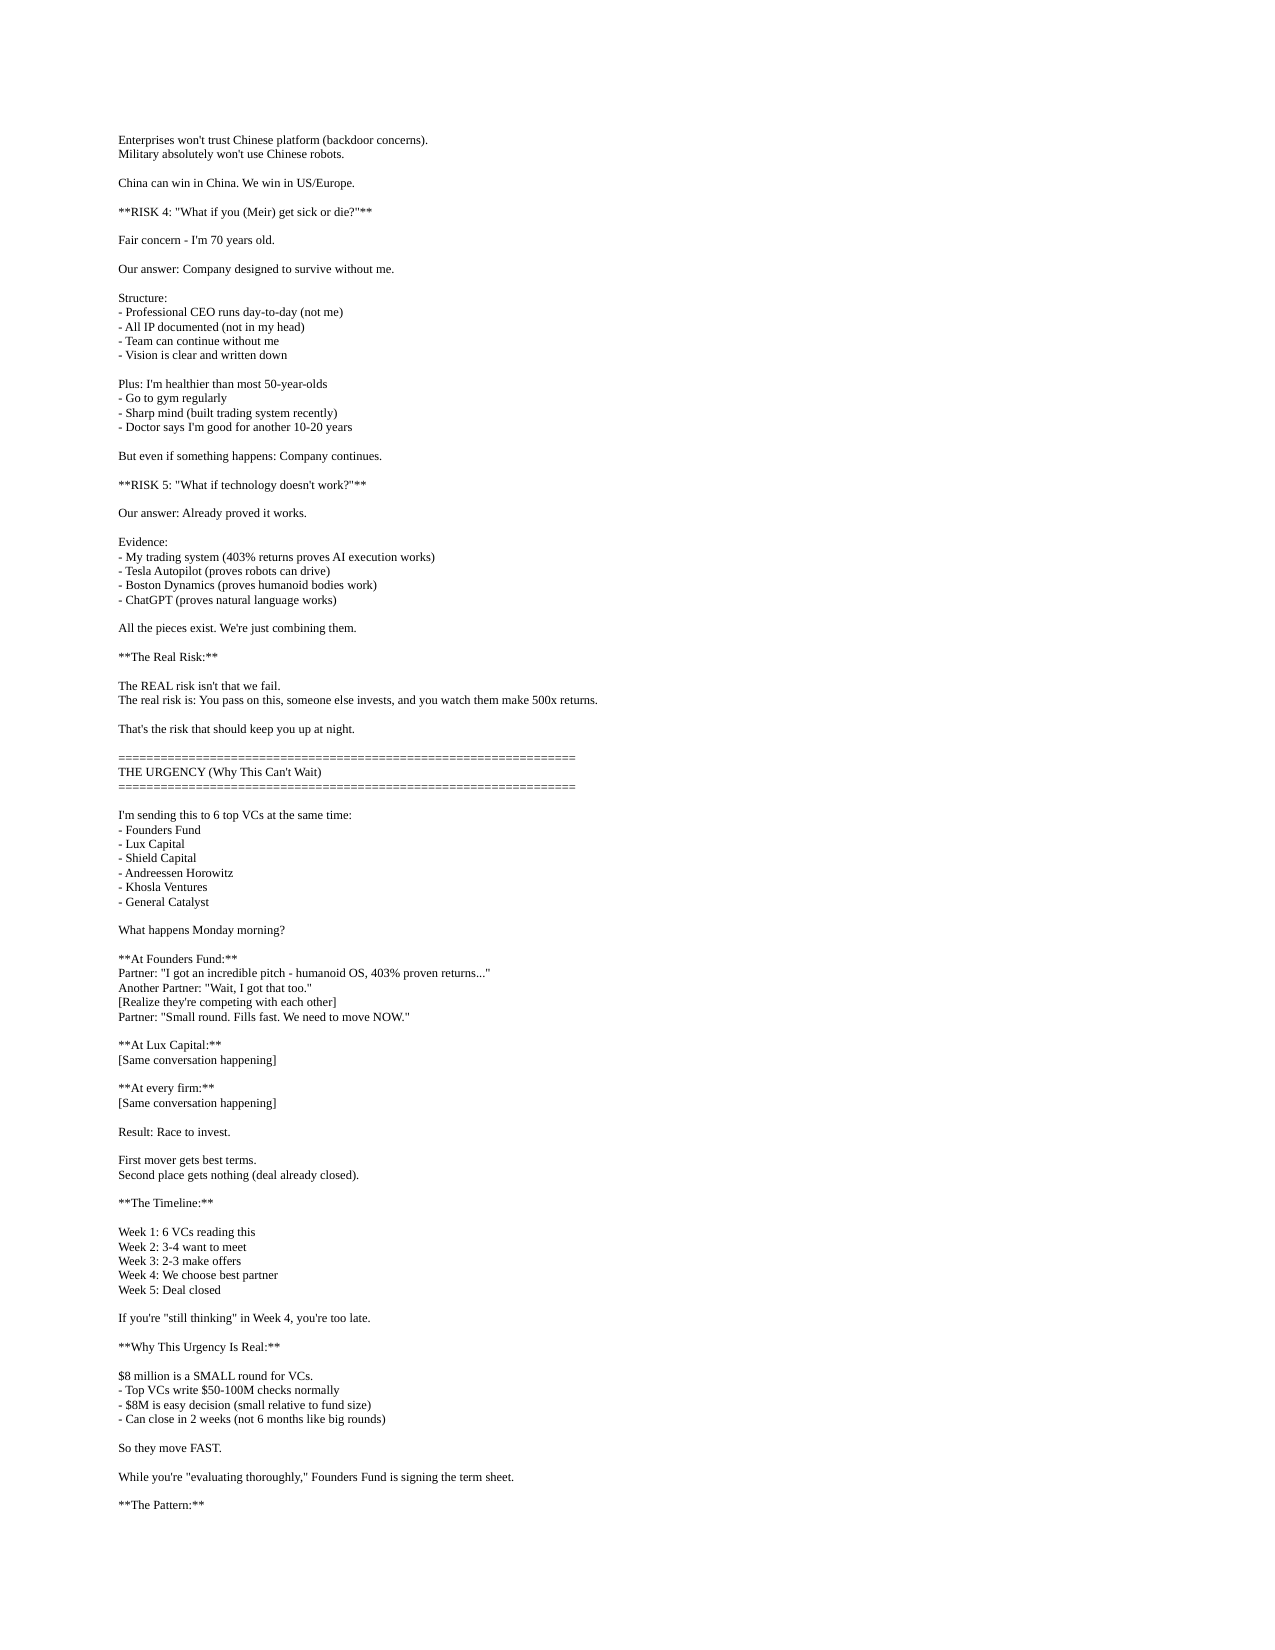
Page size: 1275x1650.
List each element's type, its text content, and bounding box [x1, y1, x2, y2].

text I'm sending this to 6 top VCs at the same time: [118, 808, 1157, 822]
text **At Founders Fund:** [118, 952, 1157, 966]
text Partner: "Small round. Fills fast. We need to move NOW." [118, 1009, 1157, 1024]
text - ChatGPT (proves natural language works) [118, 592, 1157, 607]
text - Vision is clear and written down [118, 348, 1157, 362]
text - Founders Fund [118, 822, 1157, 837]
text - Shield Capital [118, 851, 1157, 866]
text [Same conversation happening] [118, 1096, 1157, 1110]
text - Khosla Ventures [118, 880, 1157, 894]
text **RISK 5: "What if technology doesn't work?"** [118, 477, 1157, 492]
text Fair concern - I'm 70 years old. [118, 233, 1157, 247]
text **The Pattern:** [118, 1498, 1157, 1512]
text Another Partner: "Wait, I got that too." [118, 981, 1157, 995]
text - Professional CEO runs day-to-day (not me) [118, 305, 1157, 319]
text - My trading system (403% returns proves AI execution works) [118, 549, 1157, 564]
text **RISK 4: "What if you (Meir) get sick or die?"** [118, 204, 1157, 219]
text Partner: "I got an incredible pitch - humanoid OS, 403% proven returns..." [118, 966, 1157, 981]
text [Realize they're competing with each other] [118, 995, 1157, 1009]
text Structure: [118, 291, 1157, 305]
text - Andreessen Horowitz [118, 866, 1157, 880]
text That's the risk that should keep you up at night. [118, 722, 1157, 736]
text The real risk is: You pass on this, someone else invests, and you watch them make 500x returns. [118, 693, 1157, 707]
text Week 1: 6 VCs reading this [118, 1225, 1157, 1239]
text **At Lux Capital:** [118, 1038, 1157, 1052]
text Enterprises won't trust Chinese platform (backdoor concerns). [118, 132, 1157, 147]
text THE URGENCY (Why This Can't Wait) [118, 765, 1157, 779]
text - Boston Dynamics (proves humanoid bodies work) [118, 578, 1157, 592]
text - Tesla Autopilot (proves robots can drive) [118, 564, 1157, 578]
text - Team can continue without me [118, 334, 1157, 348]
text What happens Monday morning? [118, 923, 1157, 937]
text ================================================================= [118, 779, 1157, 794]
text - General Catalyst [118, 894, 1157, 909]
text **The Timeline:** [118, 1196, 1157, 1211]
text - Lux Capital [118, 837, 1157, 851]
text So they move FAST. [118, 1441, 1157, 1455]
text While you're "evaluating thoroughly," Founders Fund is signing the term sheet. [118, 1469, 1157, 1484]
text $8 million is a SMALL round for VCs. [118, 1369, 1157, 1383]
text The REAL risk isn't that we fail. [118, 679, 1157, 693]
text Our answer: Company designed to survive without me. [118, 262, 1157, 276]
text All the pieces exist. We're just combining them. [118, 621, 1157, 636]
text - All IP documented (not in my head) [118, 319, 1157, 334]
text - Can close in 2 weeks (not 6 months like big rounds) [118, 1412, 1157, 1426]
text **Why This Urgency Is Real:** [118, 1340, 1157, 1354]
text First mover gets best terms. [118, 1153, 1157, 1167]
text - Sharp mind (built trading system recently) [118, 406, 1157, 420]
text - Doctor says I'm good for another 10-20 years [118, 420, 1157, 434]
text - Top VCs write $50-100M checks normally [118, 1383, 1157, 1397]
text Military absolutely won't use Chinese robots. [118, 147, 1157, 161]
text **The Real Risk:** [118, 650, 1157, 664]
text Week 3: 2-3 make offers [118, 1254, 1157, 1268]
text - $8M is easy decision (small relative to fund size) [118, 1397, 1157, 1412]
text Week 4: We choose best partner [118, 1268, 1157, 1282]
text Our answer: Already proved it works. [118, 506, 1157, 521]
text Second place gets nothing (deal already closed). [118, 1167, 1157, 1182]
text But even if something happens: Company continues. [118, 449, 1157, 463]
text If you're "still thinking" in Week 4, you're too late. [118, 1311, 1157, 1326]
text - Go to gym regularly [118, 391, 1157, 406]
text [Same conversation happening] [118, 1052, 1157, 1067]
text **At every firm:** [118, 1081, 1157, 1096]
text Week 2: 3-4 want to meet [118, 1239, 1157, 1254]
text Plus: I'm healthier than most 50-year-olds [118, 377, 1157, 391]
text China can win in China. We win in US/Europe. [118, 176, 1157, 190]
text Evidence: [118, 535, 1157, 549]
text Week 5: Deal closed [118, 1282, 1157, 1297]
text ================================================================= [118, 751, 1157, 765]
text Result: Race to invest. [118, 1124, 1157, 1139]
